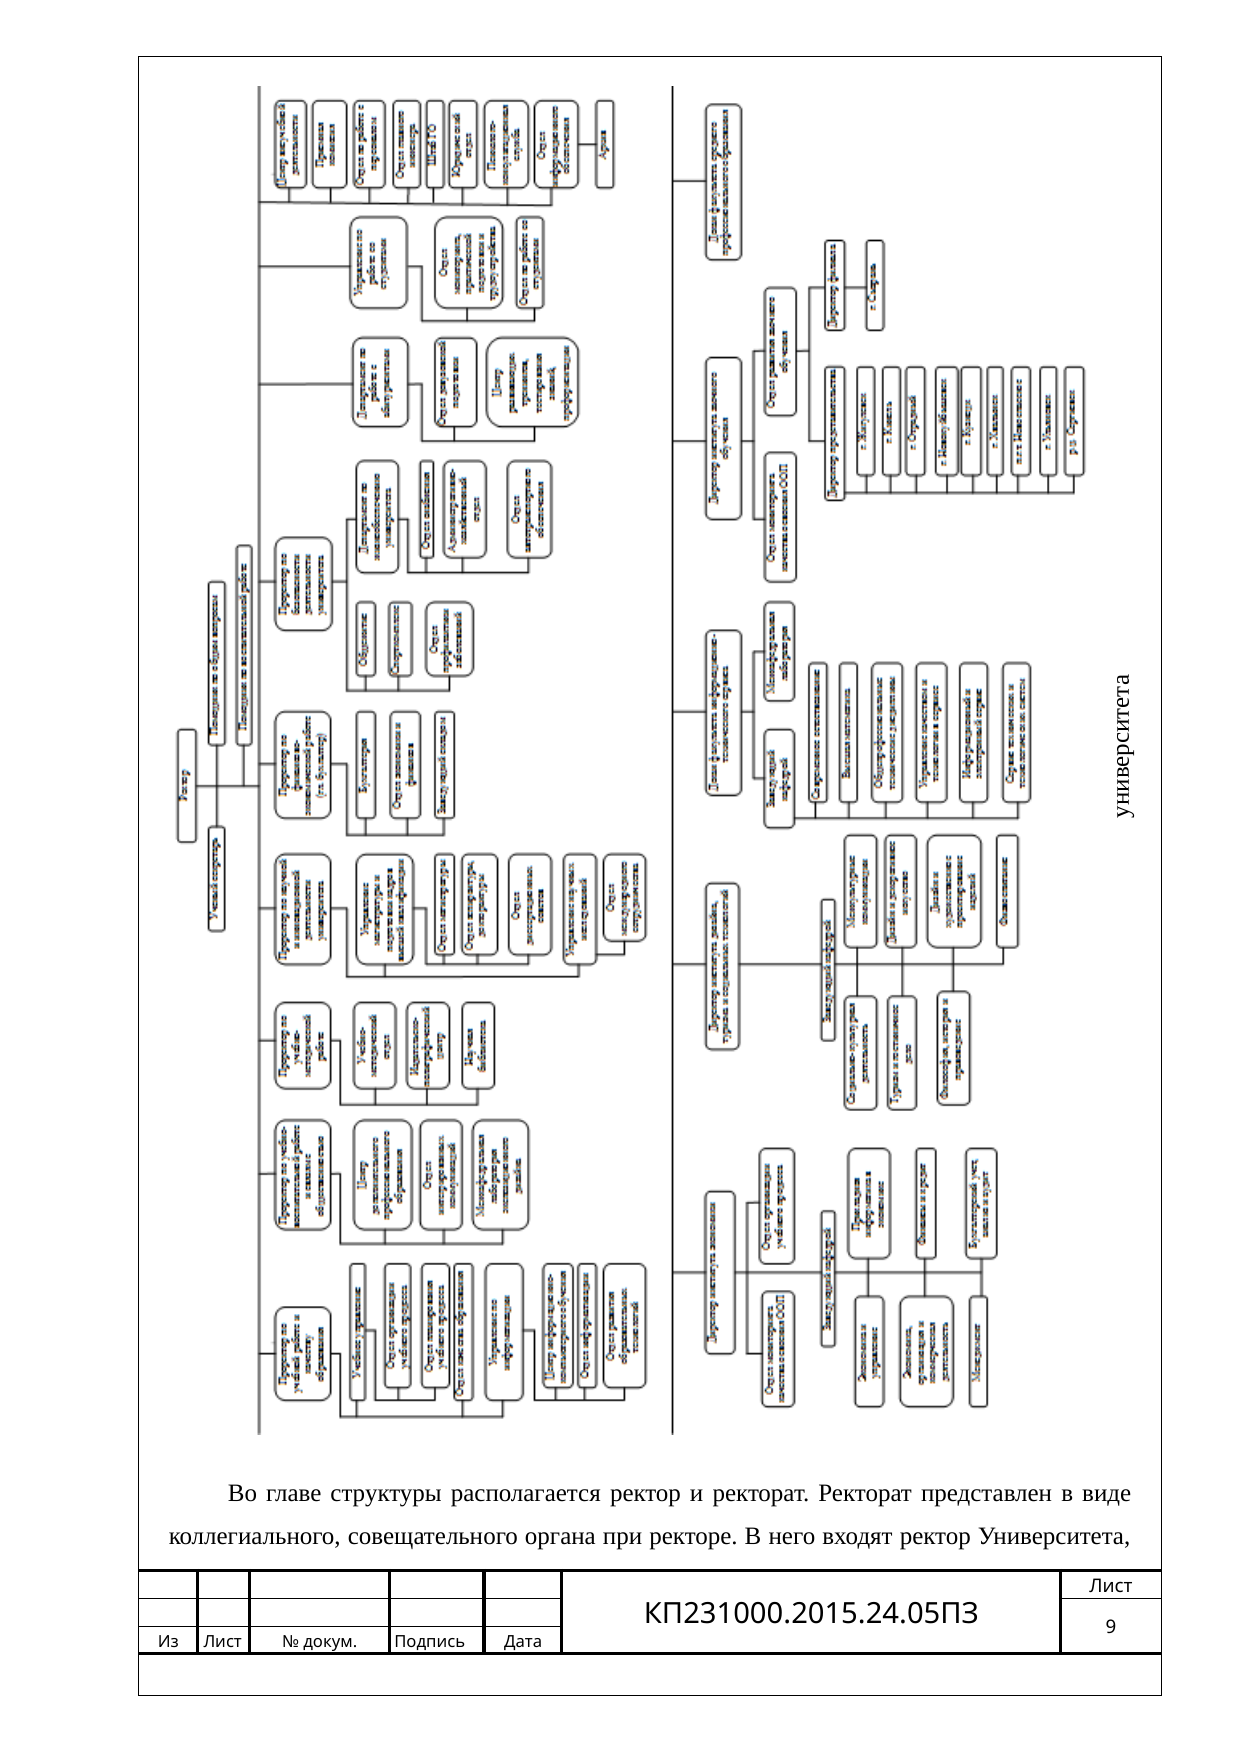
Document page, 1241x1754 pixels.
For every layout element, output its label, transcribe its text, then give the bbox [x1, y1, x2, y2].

picture [168, 86, 1091, 1435]
text Во главе структуры располагается ректор и ректорат. Ректорат представлен в виде коллегиального, совещательного органа при ректоре. В него входят ректор Университета, [168, 1478, 1132, 1550]
table_header университета [1091, 86, 1149, 1435]
